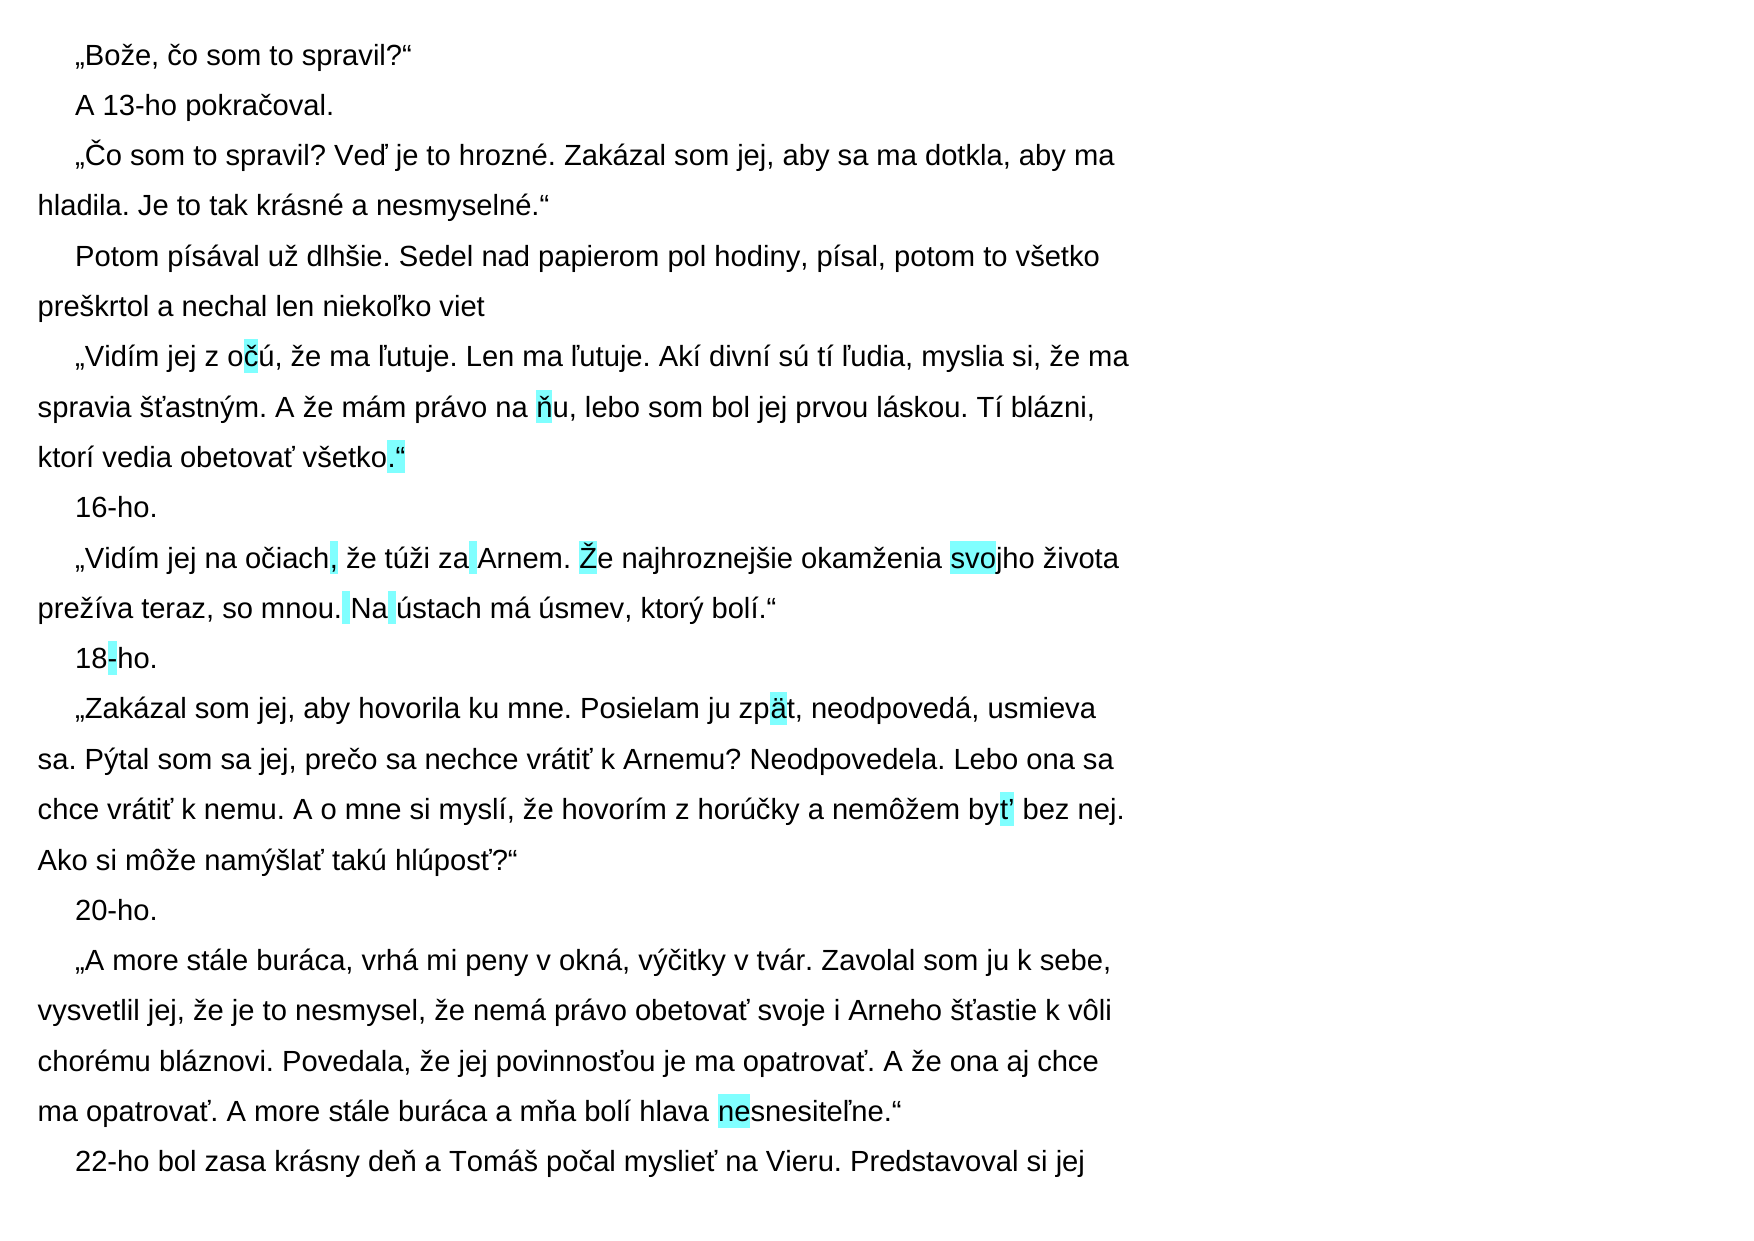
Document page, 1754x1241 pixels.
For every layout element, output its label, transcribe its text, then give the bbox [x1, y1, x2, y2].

text „A more stále buráca, vrhá mi peny v okná, výčitky v tvár. Zavolal som ju k sebe, vysvetlil jej, že je to nesmysel, že nemá právo obetovať svoje i Arneho šťastie k vôli chorému bláznovi. Povedala, že jej povinnosťou je ma opatrovať. A že ona aj chce ma opatrovať. A more stále buráca a mňa bolí hlava nesnesiteľne.“ [37, 943, 1130, 1128]
text „Zakázal som jej, aby hovorila ku mne. Posielam ju zpät, neodpovedá, usmieva sa. Pýtal som sa jej, prečo sa nechce vrátiť k Arnemu? Neodpovedela. Lebo ona sa chce vrátiť k nemu. A o mne si myslí, že hovorím z horúčky a nemôžem byt’ bez nej. Ako si môže namýšlať takú hlúposť?“ [37, 692, 1130, 876]
text „Čo som to spravil? Veď je to hrozné. Zakázal som jej, aby sa ma dotkla, aby ma hladila. Je to tak krásné a nesmyselné.“ [37, 138, 1130, 222]
text A 13-ho pokračoval. [37, 88, 1130, 121]
text 22-ho bol zasa krásny deň a Tomáš počal myslieť na Vieru. Predstavoval si jej [37, 1144, 1130, 1178]
text 18-ho. [37, 641, 1130, 675]
text Potom písával už dlhšie. Sedel nad papierom pol hodiny, písal, potom to všetko preškrtol a nechal len niekoľko viet [37, 239, 1130, 323]
text 20-ho. [37, 893, 1130, 926]
text „Bože, čo som to spravil?“ [37, 37, 1130, 71]
text 16-ho. [37, 490, 1130, 524]
text „Vidím jej na očiach, že túži za Arnem. Že najhroznejšie okamženia svojho života prežíva teraz, so mnou. Na ústach má úsmev, ktorý bolí.“ [37, 541, 1130, 624]
text „Vidím jej z očú, že ma ľutuje. Len ma ľutuje. Akí divní sú tí ľudia, myslia si, že ma spravia šťastným. A že mám právo na ňu, lebo som bol jej prvou láskou. Tí blázni, ktorí vedia obetovať všetko.“ [37, 339, 1130, 473]
